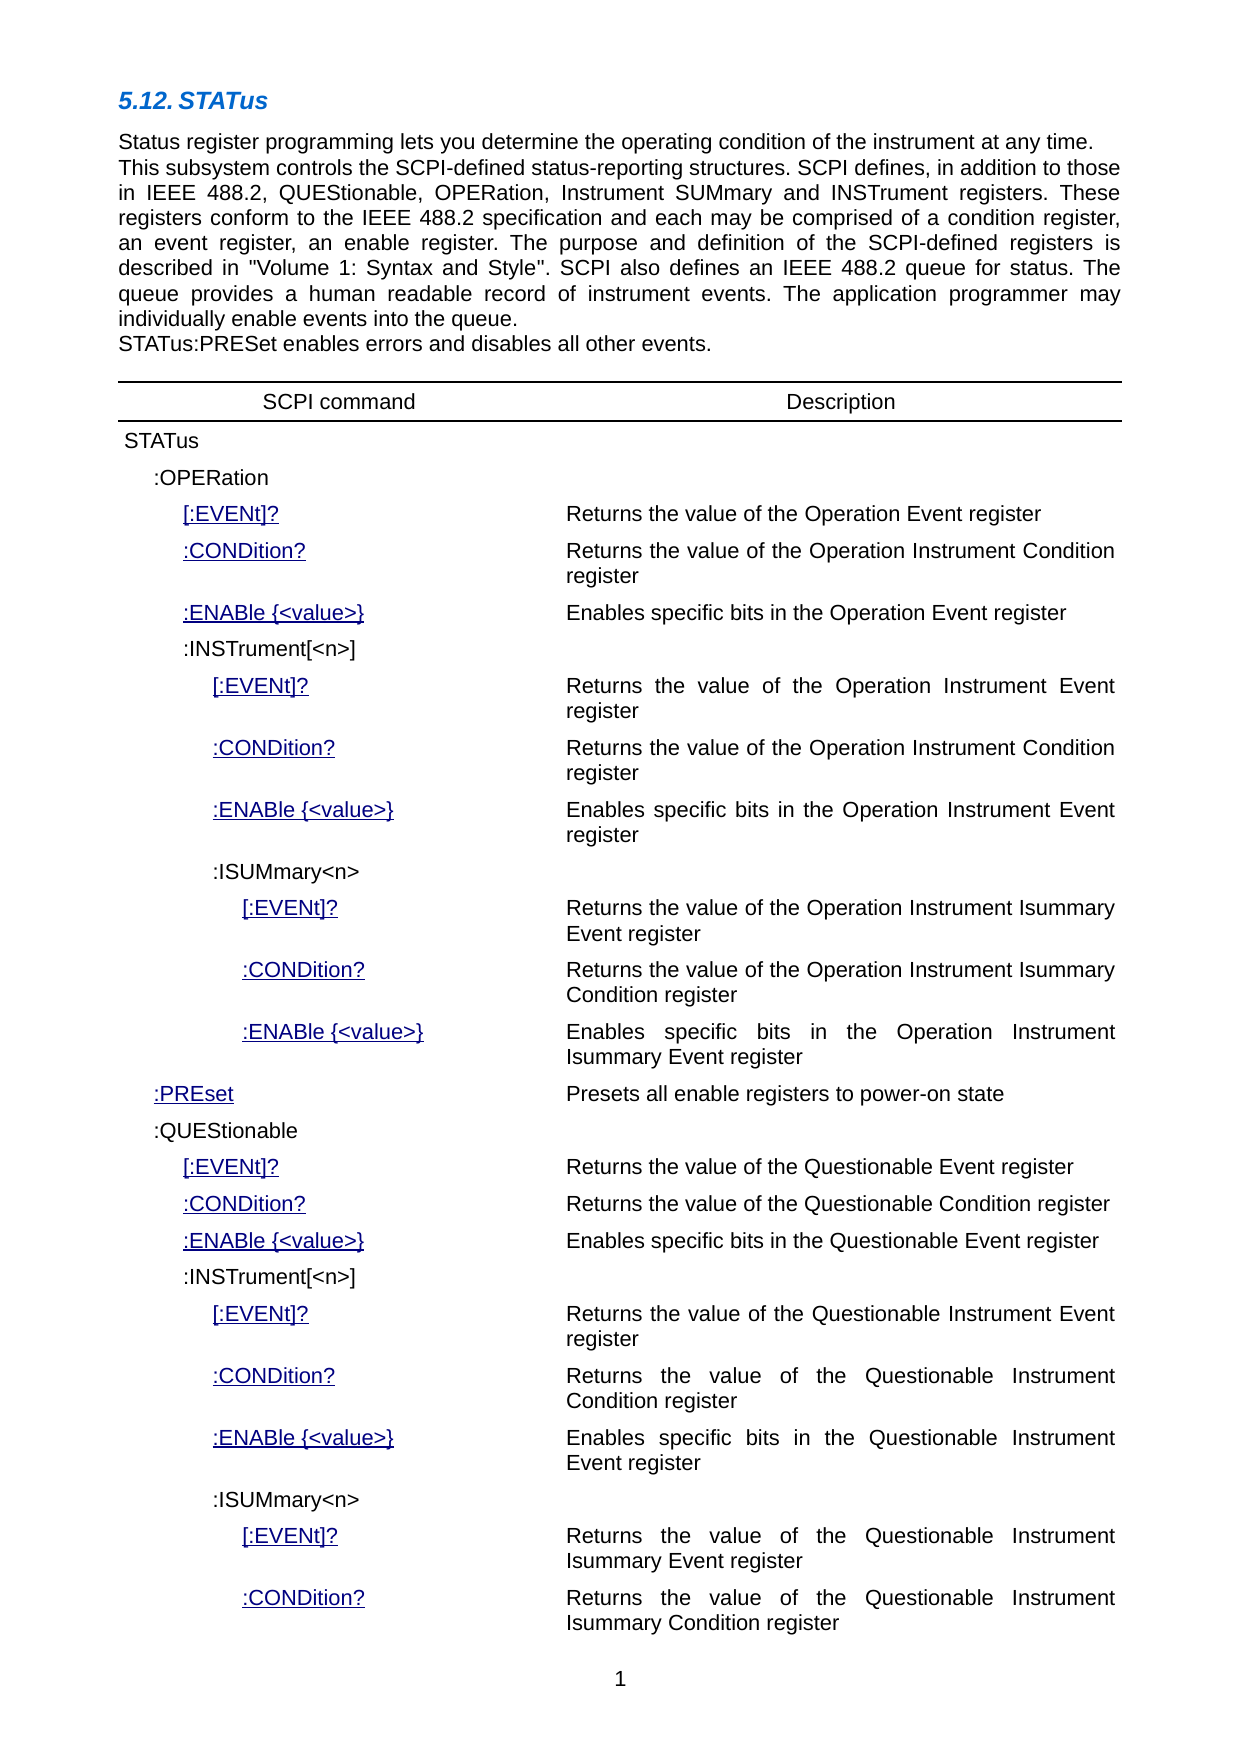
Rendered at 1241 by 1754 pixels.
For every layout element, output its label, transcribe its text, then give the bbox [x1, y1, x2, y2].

table_cell Enables specific bits in the Questionable Event register [560, 1222, 1122, 1258]
table_cell [560, 459, 1122, 495]
table_cell [:EVENt]? [118, 890, 560, 951]
text Status register programming lets you determine the operating condition of the instrument at any time. [118, 129, 1122, 154]
table_cell Enables specific bits in the Operation Instrument Isummary Event register [560, 1013, 1122, 1075]
table_header SCPI command [118, 383, 560, 420]
table_cell [:EVENt]? [118, 1518, 560, 1579]
subtitle STATus [118, 86, 1122, 114]
table_cell Returns the value of the Operation Instrument Isummary Condition register [560, 951, 1122, 1013]
table_cell :CONDition? [118, 532, 560, 594]
table_cell :QUEStionable [118, 1112, 560, 1148]
table_cell :CONDition? [118, 1357, 560, 1419]
table_cell [:EVENt]? [118, 1149, 560, 1185]
table_cell [:EVENt]? [118, 495, 560, 532]
table_cell :ENABle {<value>} [118, 1222, 560, 1258]
table_cell Returns the value of the Questionable Instrument Isummary Condition register [560, 1579, 1122, 1641]
table_cell :ISUMmary<n> [118, 853, 560, 889]
table_cell :PREset [118, 1075, 560, 1112]
table_cell [:EVENt]? [118, 1295, 560, 1357]
table_cell Enables specific bits in the Operation Event register [560, 594, 1122, 631]
table_cell [560, 853, 1122, 889]
table_cell :CONDition? [118, 1185, 560, 1222]
table_cell Returns the value of the Questionable Instrument Condition register [560, 1357, 1122, 1419]
text This subsystem controls the SCPI-defined status-reporting structures. SCPI defines, in addition to those in IEEE 488.2, QUEStionable, OPERation, Instrument SUMmary and INSTrument registers. These registers conform to the IEEE 488.2 specification and each may be comprised of a condition register, an event register, an enable register. The purpose and definition of the SCPI-defined registers is described in "Volume 1: Syntax and Style". SCPI also defines an IEEE 488.2 queue for status. The queue provides a human readable record of instrument events. The application programmer may individually enable events into the queue. [118, 154, 1122, 331]
table_cell Enables specific bits in the Questionable Instrument Event register [560, 1419, 1122, 1481]
table_header Description [560, 383, 1122, 420]
table_cell :ISUMmary<n> [118, 1481, 560, 1517]
table_cell :CONDition? [118, 729, 560, 791]
table_cell [560, 422, 1122, 459]
table_cell :ENABle {<value>} [118, 1013, 560, 1075]
table_cell Enables specific bits in the Operation Instrument Event register [560, 791, 1122, 853]
table_cell Returns the value of the Operation Instrument Condition register [560, 729, 1122, 791]
table_cell [560, 1112, 1122, 1148]
table_cell Returns the value of the Questionable Condition register [560, 1185, 1122, 1222]
table_cell [560, 1481, 1122, 1517]
table_cell :ENABle {<value>} [118, 594, 560, 631]
table_cell Returns the value of the Questionable Event register [560, 1149, 1122, 1185]
table_cell :INSTrument[<n>] [118, 631, 560, 667]
table_cell [:EVENt]? [118, 667, 560, 729]
table_cell STATus [118, 422, 560, 459]
table_cell [560, 1259, 1122, 1295]
table_cell :ENABle {<value>} [118, 1419, 560, 1481]
table_cell :OPERation [118, 459, 560, 495]
table_cell Returns the value of the Questionable Instrument Isummary Event register [560, 1518, 1122, 1579]
table_cell [560, 631, 1122, 667]
table_cell :ENABle {<value>} [118, 791, 560, 853]
table_cell :CONDition? [118, 951, 560, 1013]
table_cell Returns the value of the Operation Instrument Condition register [560, 532, 1122, 594]
table_cell :INSTrument[<n>] [118, 1259, 560, 1295]
text STATus:PRESet enables errors and disables all other events. [118, 331, 1122, 356]
table_cell Returns the value of the Operation Instrument Isummary Event register [560, 890, 1122, 951]
table_cell :CONDition? [118, 1579, 560, 1641]
table_cell Returns the value of the Operation Event register [560, 495, 1122, 532]
table_cell Presets all enable registers to power-on state [560, 1075, 1122, 1112]
table_cell Returns the value of the Questionable Instrument Event register [560, 1295, 1122, 1357]
table_cell Returns the value of the Operation Instrument Event register [560, 667, 1122, 729]
